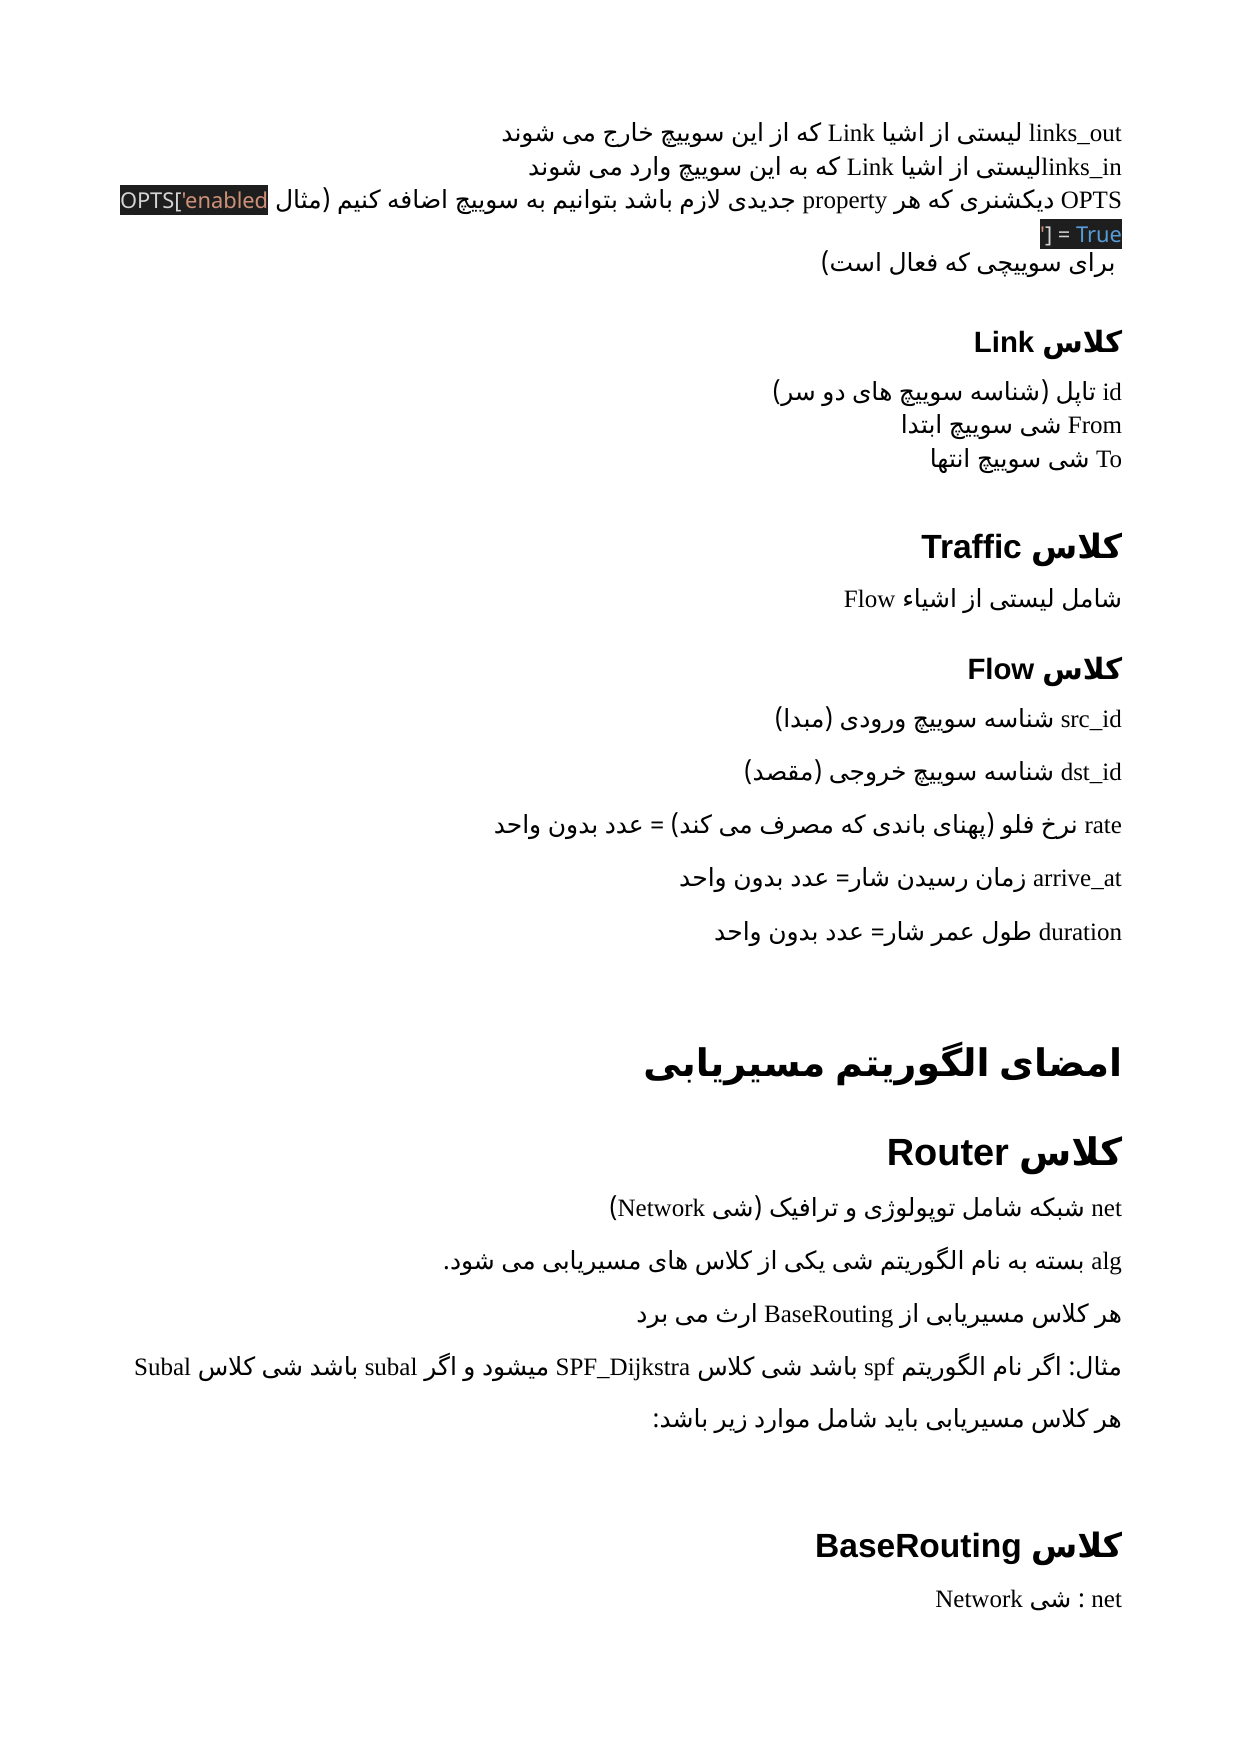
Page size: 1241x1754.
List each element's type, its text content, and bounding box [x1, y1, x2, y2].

subtitle کلاس Router [118, 1129, 1122, 1181]
subtitle امضای الگوریتم مسیریابی [118, 1042, 1122, 1092]
subtitle کلاس Traffic [118, 527, 1122, 572]
text duration طول عمر شار= عدد بدون واحد [118, 917, 1122, 950]
text مثال: اگر نام الگوریتم spf باشد شی کلاس SPF_Dijkstra میشود و اگر subal باشد شی کلاس Subal [118, 1352, 1122, 1386]
text dst_id شناسه سوییچ خروجی (مقصد) [118, 757, 1122, 791]
text src_id شناسه سوییچ ورودی (مبدا) [118, 704, 1122, 738]
text net : شی Network [118, 1584, 1122, 1617]
text links_inلیستی از اشیا Link که به این سوییچ وارد می شوند [118, 152, 1122, 185]
subtitle کلاس Flow [118, 652, 1122, 692]
text برای سوییچی که فعال است) [118, 249, 1122, 281]
subtitle کلاس BaseRouting [118, 1526, 1122, 1571]
text links_out لیستی از اشیا Link که از این سوییچ خارج می شوند [118, 118, 1122, 152]
text alg بسته به نام الگوریتم شی یکی از کلاس های مسیریابی می شود. [118, 1246, 1122, 1280]
text rate نرخ فلو (پهنای باندی که مصرف می کند) = عدد بدون واحد [118, 810, 1122, 844]
text net شبکه شامل توپولوژی و ترافیک (شی Network) [118, 1193, 1122, 1227]
text From شی سوییچ ابتدا [118, 410, 1122, 444]
text شامل لیستی از اشیاء Flow [118, 584, 1122, 618]
text OPTS دیکشنری که هر property جدیدی لازم باشد بتوانیم به سوییچ اضافه کنیم (مثال OPTS['enabled'] = True [118, 185, 1122, 249]
subtitle کلاس Link [118, 324, 1122, 364]
text To شی سوییچ انتها [118, 444, 1122, 477]
text arrive_at زمان رسیدن شار= عدد بدون واحد [118, 863, 1122, 897]
text id تاپل (شناسه سوییچ های دو سر) [118, 377, 1122, 410]
text هر کلاس مسیریابی از BaseRouting ارث می برد [118, 1299, 1122, 1333]
text هر کلاس مسیریابی باید شامل موارد زیر باشد: [118, 1406, 1122, 1438]
